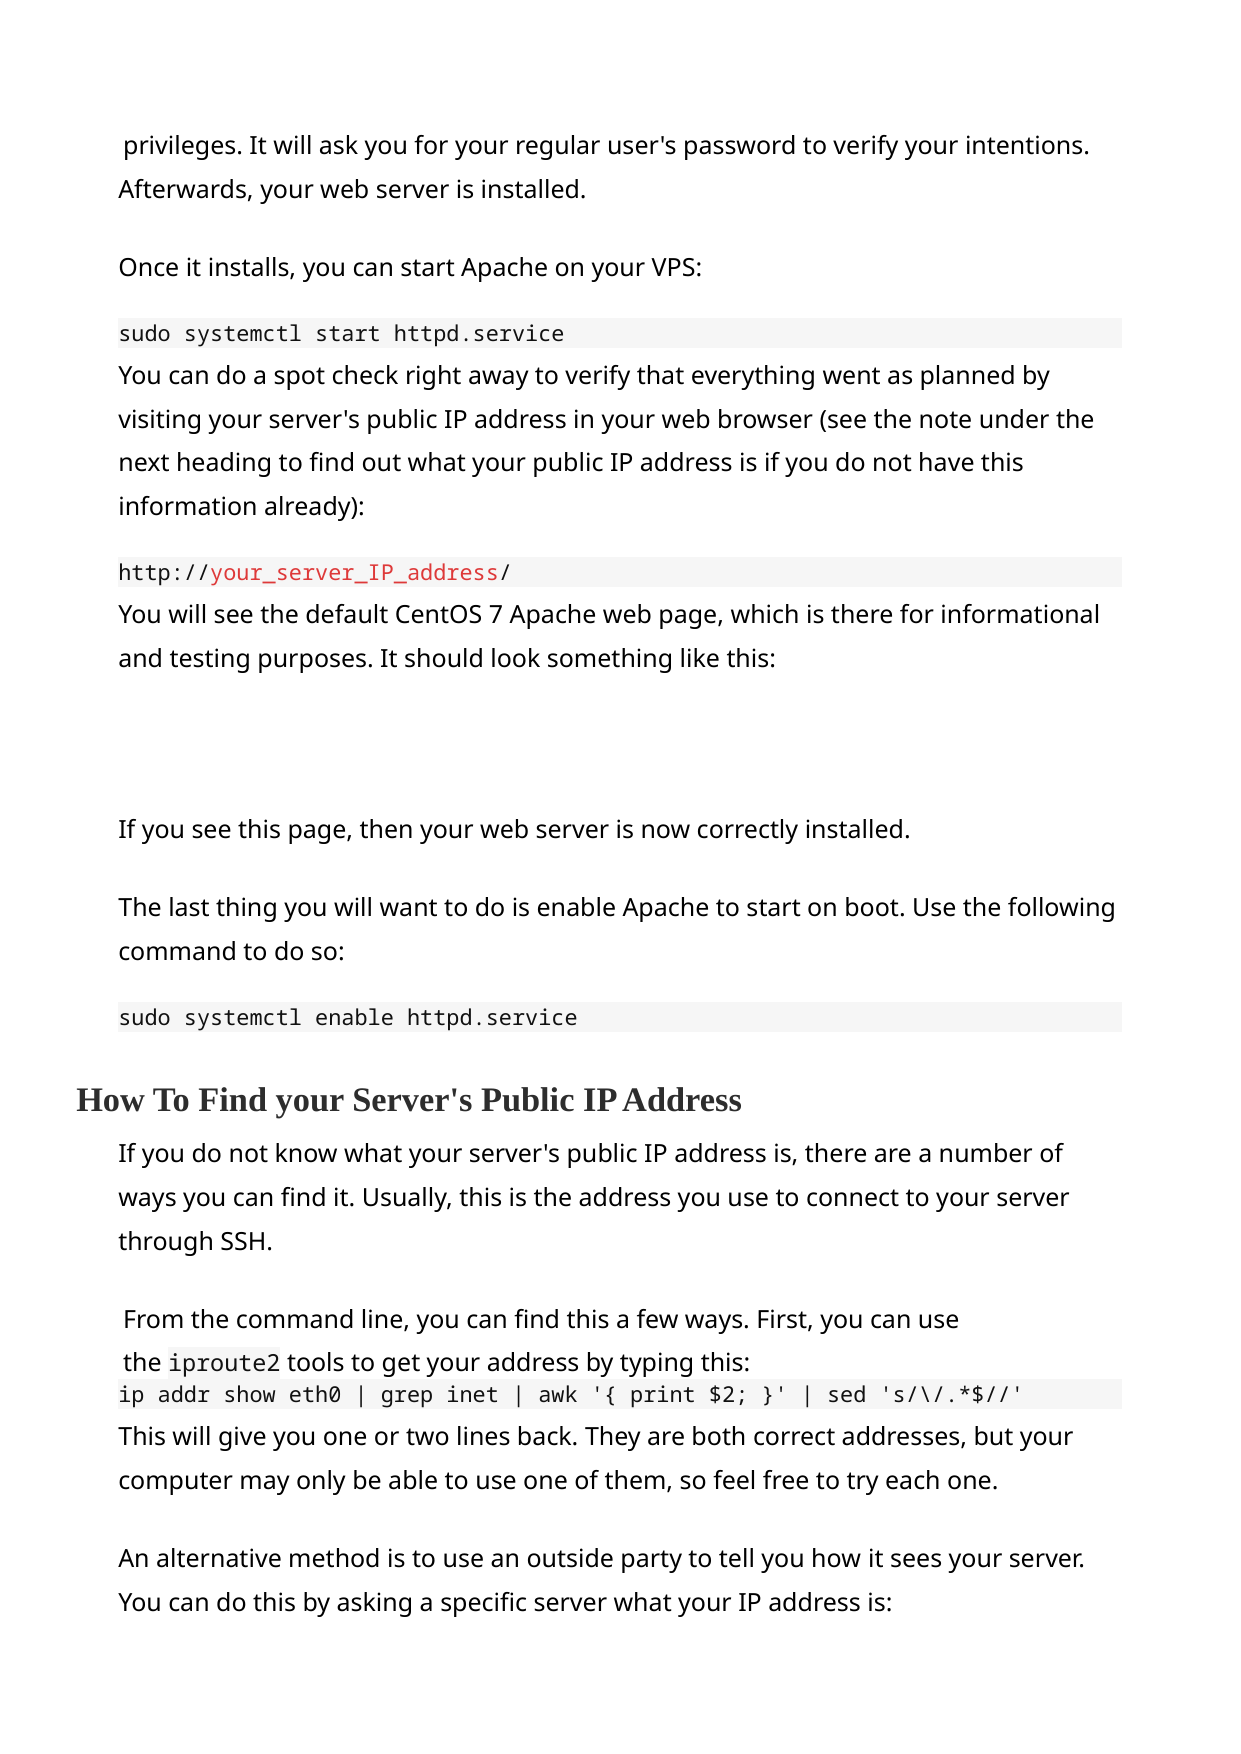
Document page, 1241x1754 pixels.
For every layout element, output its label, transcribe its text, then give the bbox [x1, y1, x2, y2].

text [76, 1032, 1240, 1079]
text If you see this page, then your web server is now correctly installed. [118, 802, 1122, 846]
text sudo systemctl start httpd.service [118, 318, 1122, 348]
text You will see the default CentOS 7 Apache web page, which is there for informational and testing purposes. It should look something like this: [118, 587, 1122, 674]
text You can do a spot check right away to verify that everything went as planned by visiting your server's public IP address in your web browser (see the note under the next heading to find out what your public IP address is if you do not have this information already): [118, 348, 1122, 523]
text From the command line, you can find this a few ways. First, you can use the iproute2 tools to get your address by typing this: [123, 1292, 1117, 1379]
text This will give you one or two lines back. They are both correct addresses, but your computer may only be able to use one of them, so feel free to try each one. [118, 1409, 1122, 1496]
text http://your_server_IP_address/ [118, 557, 1122, 587]
subtitle How To Find your Server's Public IP Address [76, 1079, 1240, 1118]
text The last thing you will want to do is enable Apache to start on boot. Use the following command to do so: [118, 880, 1122, 968]
text sudo systemctl enable httpd.service [118, 1002, 1122, 1032]
text Once it installs, you can start Apache on your VPS: [118, 240, 1122, 284]
text If you do not know what your server's public IP address is, there are a number of ways you can find it. Usually, this is the address you use to connect to your server through SSH. [118, 1118, 1122, 1257]
text An alternative method is to use an outside party to tell you how it sees your server. You can do this by asking a specific server what your IP address is: [118, 1531, 1122, 1618]
text ip addr show eth0 | grep inet | awk '{ print $2; }' | sed 's/\/.*$//' [118, 1379, 1122, 1409]
text Afterwards, your web server is installed. [118, 162, 1122, 206]
text privileges. It will ask you for your regular user's password to verify your intentions. [123, 118, 1117, 162]
